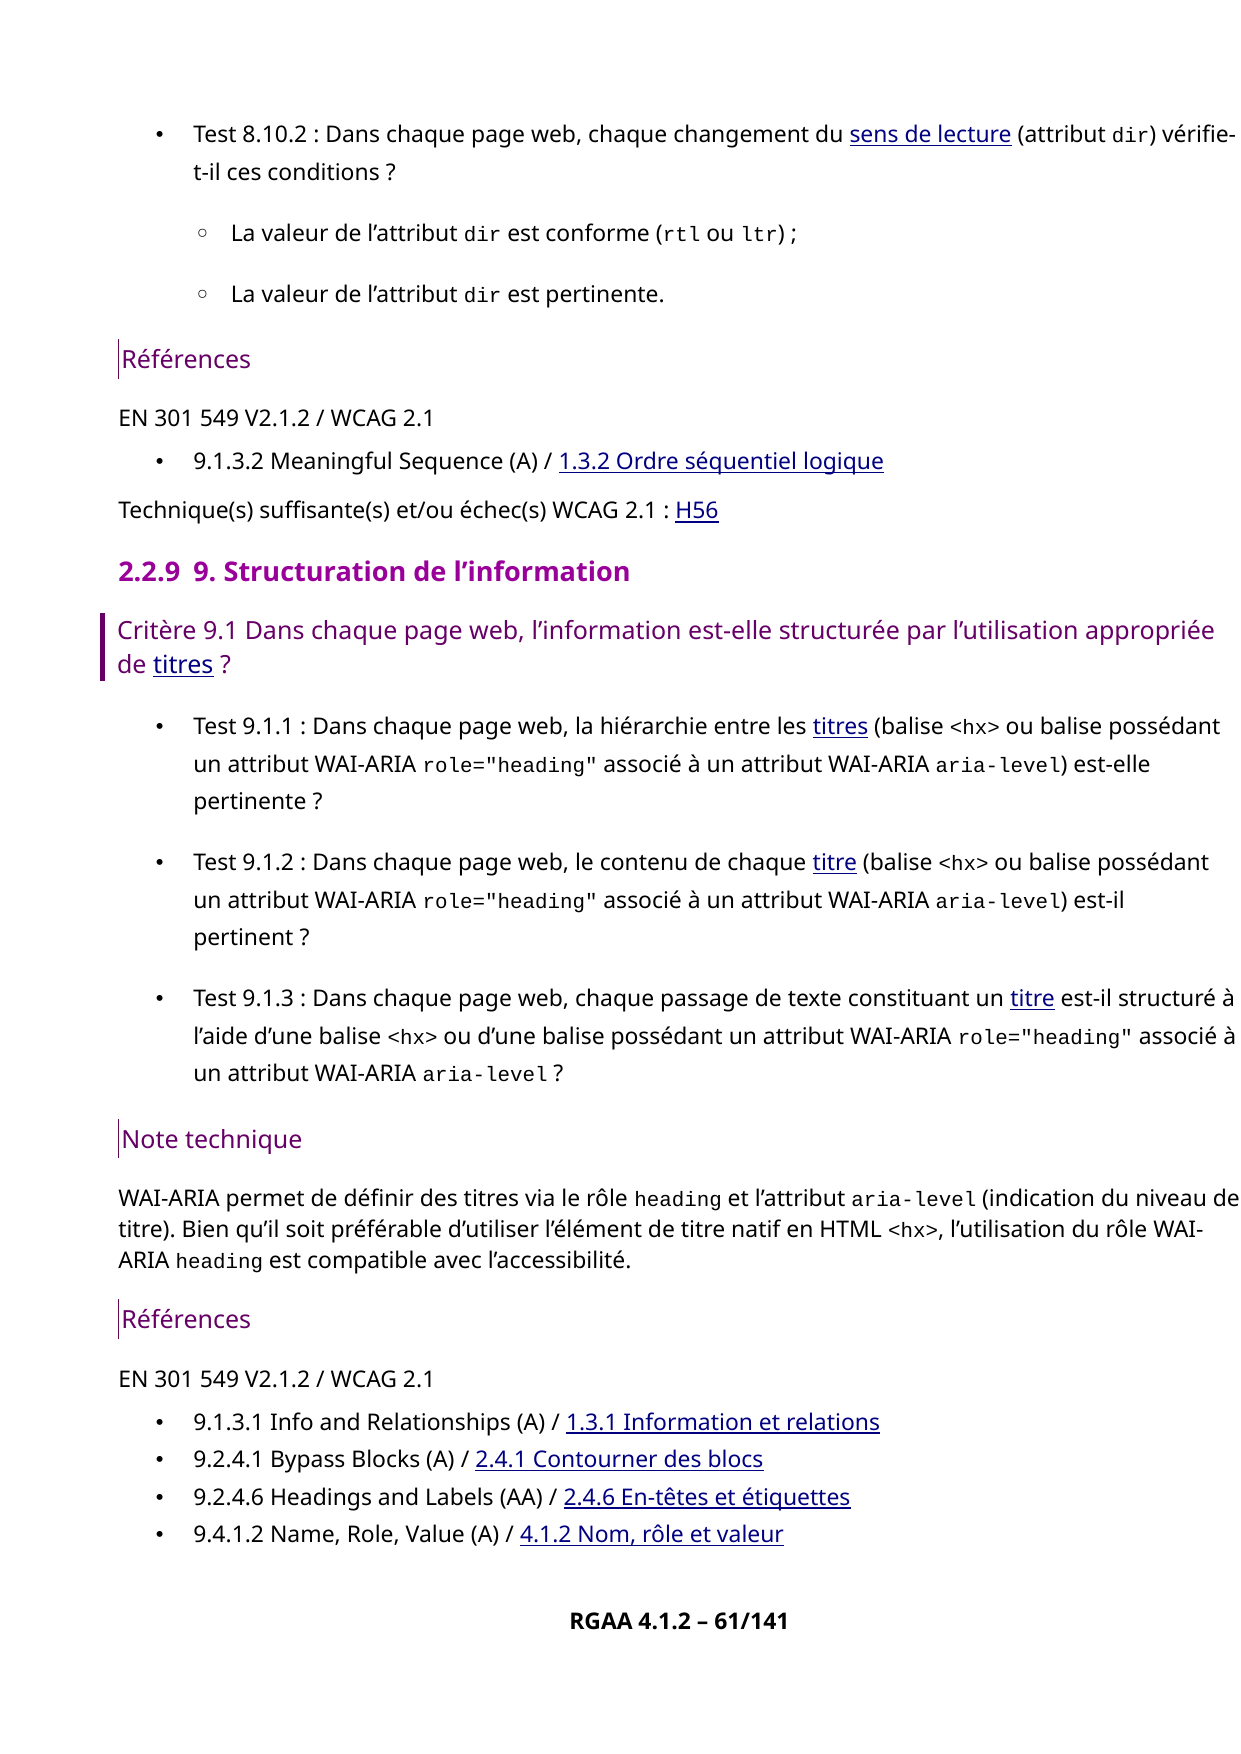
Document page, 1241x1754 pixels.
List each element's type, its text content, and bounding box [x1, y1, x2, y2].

list Test 9.1.3 : Dans chaque page web, chaque passage de texte constituant un titre est-il structuré à l’aide d’une balise <hx> ou d’une balise possédant un attribut WAI-ARIA role="heading" associé à un attribut WAI-ARIA aria-level ? [156, 982, 1240, 1089]
text Technique(s) suffisante(s) et/ou échec(s) WCAG 2.1 : H56 [118, 494, 1240, 526]
list Test 9.1.1 : Dans chaque page web, la hiérarchie entre les titres (balise <hx> ou balise possédant un attribut WAI-ARIA role="heading" associé à un attribut WAI-ARIA aria-level) est-elle pertinente ? [156, 710, 1240, 817]
subtitle Note technique [118, 1118, 1240, 1158]
list 9.2.4.6 Headings and Labels (AA) / 2.4.6 En-têtes et étiquettes [156, 1481, 1240, 1512]
list La valeur de l’attribut dir est conforme (rtl ou ltr) ; [193, 217, 1240, 248]
list La valeur de l’attribut dir est pertinente. [193, 278, 1240, 309]
list Test 8.10.2 : Dans chaque page web, chaque changement du sens de lecture (attribut dir) vérifie-t-il ces conditions ? [156, 118, 1240, 187]
text EN 301 549 V2.1.2 / WCAG 2.1 [118, 402, 1240, 433]
list 9.2.4.1 Bypass Blocks (A) / 2.4.1 Contourner des blocs [156, 1443, 1240, 1474]
text WAI-ARIA permet de définir des titres via le rôle heading et l’attribut aria-level (indication du niveau de titre). Bien qu’il soit préférable d’utiliser l’élément de titre natif en HTML <hx>, l’utilisation du rôle WAI-ARIA heading est compatible avec l’accessibilité. [118, 1182, 1240, 1276]
list 9.1.3.1 Info and Relationships (A) / 1.3.1 Information et relations [156, 1406, 1240, 1437]
list 9.1.3.2 Meaningful Sequence (A) / 1.3.2 Ordre séquentiel logique [156, 445, 1240, 476]
list Test 9.1.2 : Dans chaque page web, le contenu de chaque titre (balise <hx> ou balise possédant un attribut WAI-ARIA role="heading" associé à un attribut WAI-ARIA aria-level) est-il pertinent ? [156, 846, 1240, 953]
text EN 301 549 V2.1.2 / WCAG 2.1 [118, 1363, 1240, 1394]
subtitle Critère 9.1 Dans chaque page web, l’information est-elle structurée par l’utilisation appropriée de titres ? [105, 613, 1240, 681]
list 9.4.1.2 Name, Role, Value (A) / 4.1.2 Nom, rôle et valeur [156, 1518, 1240, 1549]
subtitle 9. Structuration de l’information [118, 552, 1240, 589]
subtitle Références [119, 339, 1240, 379]
subtitle Références [119, 1299, 1240, 1339]
